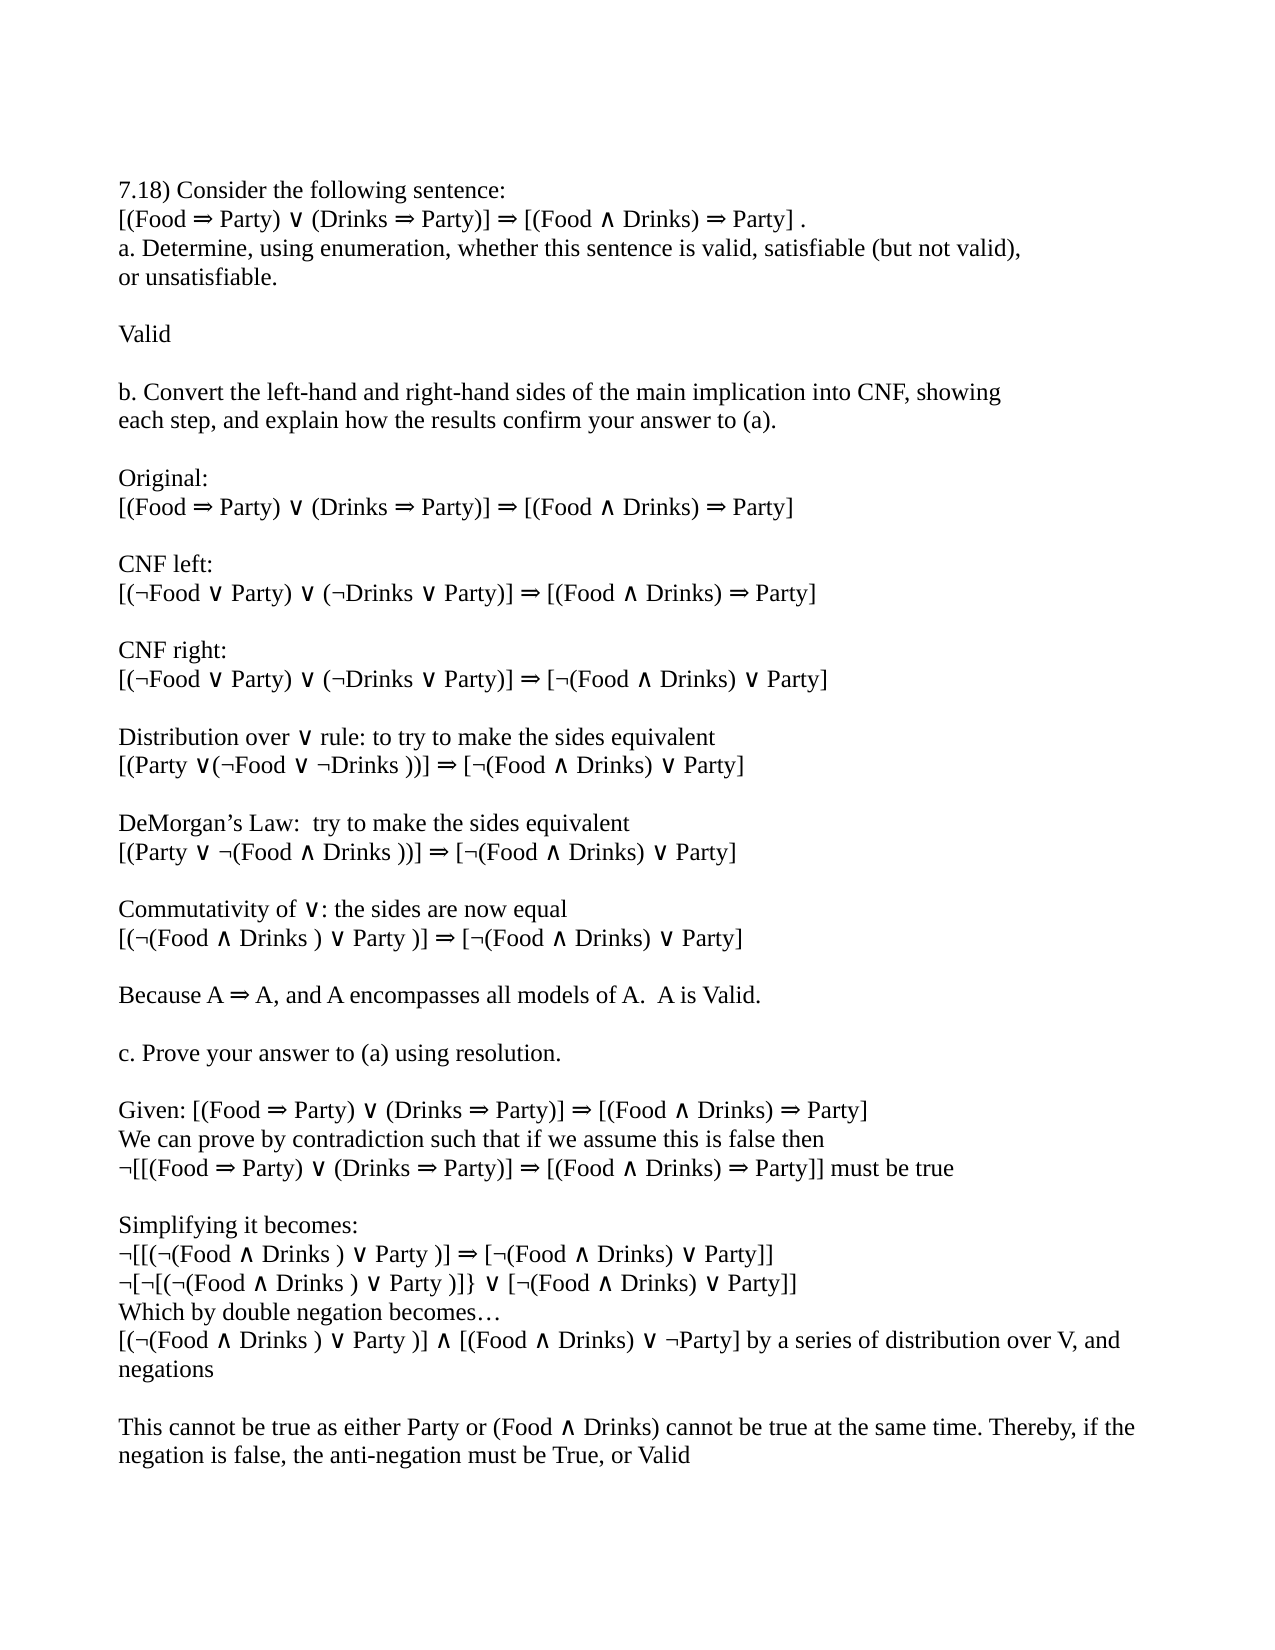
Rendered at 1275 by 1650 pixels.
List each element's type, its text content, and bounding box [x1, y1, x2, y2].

text CNF left: [118, 549, 1157, 578]
text Given: [(Food ⇒ Party) ∨ (Drinks ⇒ Party)] ⇒ [(Food ∧ Drinks) ⇒ Party] [118, 1096, 1157, 1124]
text 7.18) Consider the following sentence: [118, 176, 1157, 204]
text Which by double negation becomes… [118, 1297, 1157, 1326]
text c. Prove your answer to (a) using resolution. [118, 1038, 1157, 1067]
text [(¬(Food ∧ Drinks ) ∨ Party )] ⇒ [¬(Food ∧ Drinks) ∨ Party] [118, 923, 1157, 952]
text [(¬Food ∨ Party) ∨ (¬Drinks ∨ Party)] ⇒ [¬(Food ∧ Drinks) ∨ Party] [118, 664, 1157, 693]
text [(¬Food ∨ Party) ∨ (¬Drinks ∨ Party)] ⇒ [(Food ∧ Drinks) ⇒ Party] [118, 578, 1157, 607]
text Because A ⇒ A, and A encompasses all models of A. A is Valid. [118, 981, 1157, 1009]
text [(Party ∨ ¬(Food ∧ Drinks ))] ⇒ [¬(Food ∧ Drinks) ∨ Party] [118, 837, 1157, 866]
text [(Food ⇒ Party) ∨ (Drinks ⇒ Party)] ⇒ [(Food ∧ Drinks) ⇒ Party] . [118, 204, 1157, 233]
text Simplifying it becomes: [118, 1211, 1157, 1239]
text We can prove by contradiction such that if we assume this is false then [118, 1124, 1157, 1153]
text ¬[[(Food ⇒ Party) ∨ (Drinks ⇒ Party)] ⇒ [(Food ∧ Drinks) ⇒ Party]] must be true [118, 1153, 1157, 1182]
text Valid [118, 319, 1157, 348]
text ¬[¬[(¬(Food ∧ Drinks ) ∨ Party )]} ∨ [¬(Food ∧ Drinks) ∨ Party]] [118, 1268, 1157, 1297]
text or unsatisfiable. [118, 262, 1157, 291]
text DeMorgan’s Law: try to make the sides equivalent [118, 808, 1157, 837]
text [(Party ∨(¬Food ∨ ¬Drinks ))] ⇒ [¬(Food ∧ Drinks) ∨ Party] [118, 751, 1157, 779]
text CNF right: [118, 636, 1157, 664]
text ¬[[(¬(Food ∧ Drinks ) ∨ Party )] ⇒ [¬(Food ∧ Drinks) ∨ Party]] [118, 1239, 1157, 1268]
text [(¬(Food ∧ Drinks ) ∨ Party )] ∧ [(Food ∧ Drinks) ∨ ¬Party] by a series of distribution over V, and negations [118, 1326, 1157, 1383]
text a. Determine, using enumeration, whether this sentence is valid, satisfiable (but not valid), [118, 233, 1157, 262]
text This cannot be true as either Party or (Food ∧ Drinks) cannot be true at the same time. Thereby, if the negation is false, the anti-negation must be True, or Valid [118, 1412, 1157, 1469]
text Commutativity of ∨: the sides are now equal [118, 894, 1157, 923]
text Distribution over ∨ rule: to try to make the sides equivalent [118, 722, 1157, 751]
text each step, and explain how the results confirm your answer to (a). [118, 406, 1157, 434]
text Original: [118, 463, 1157, 492]
text [(Food ⇒ Party) ∨ (Drinks ⇒ Party)] ⇒ [(Food ∧ Drinks) ⇒ Party] [118, 492, 1157, 521]
text b. Convert the left-hand and right-hand sides of the main implication into CNF, showing [118, 377, 1157, 406]
